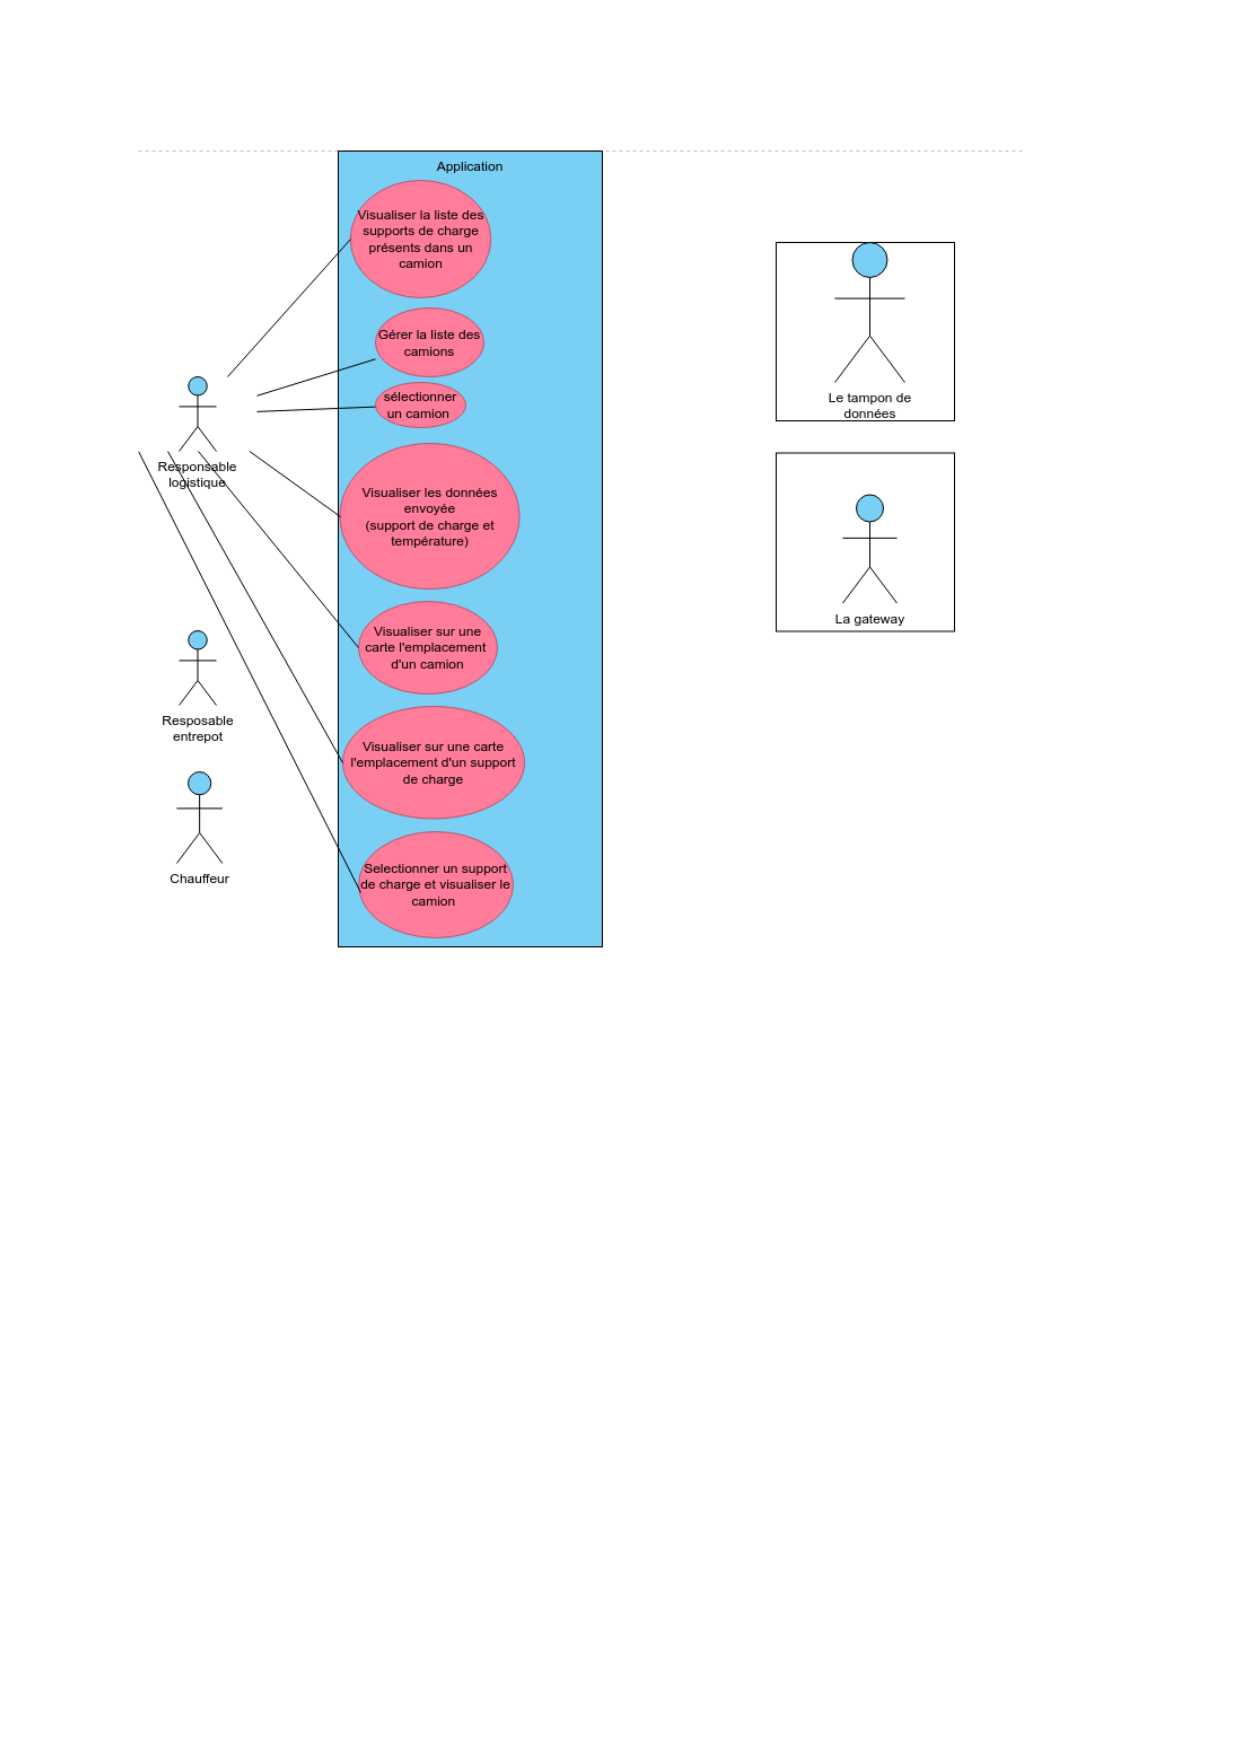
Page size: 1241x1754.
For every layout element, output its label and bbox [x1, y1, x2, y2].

picture [138, 137, 1024, 987]
